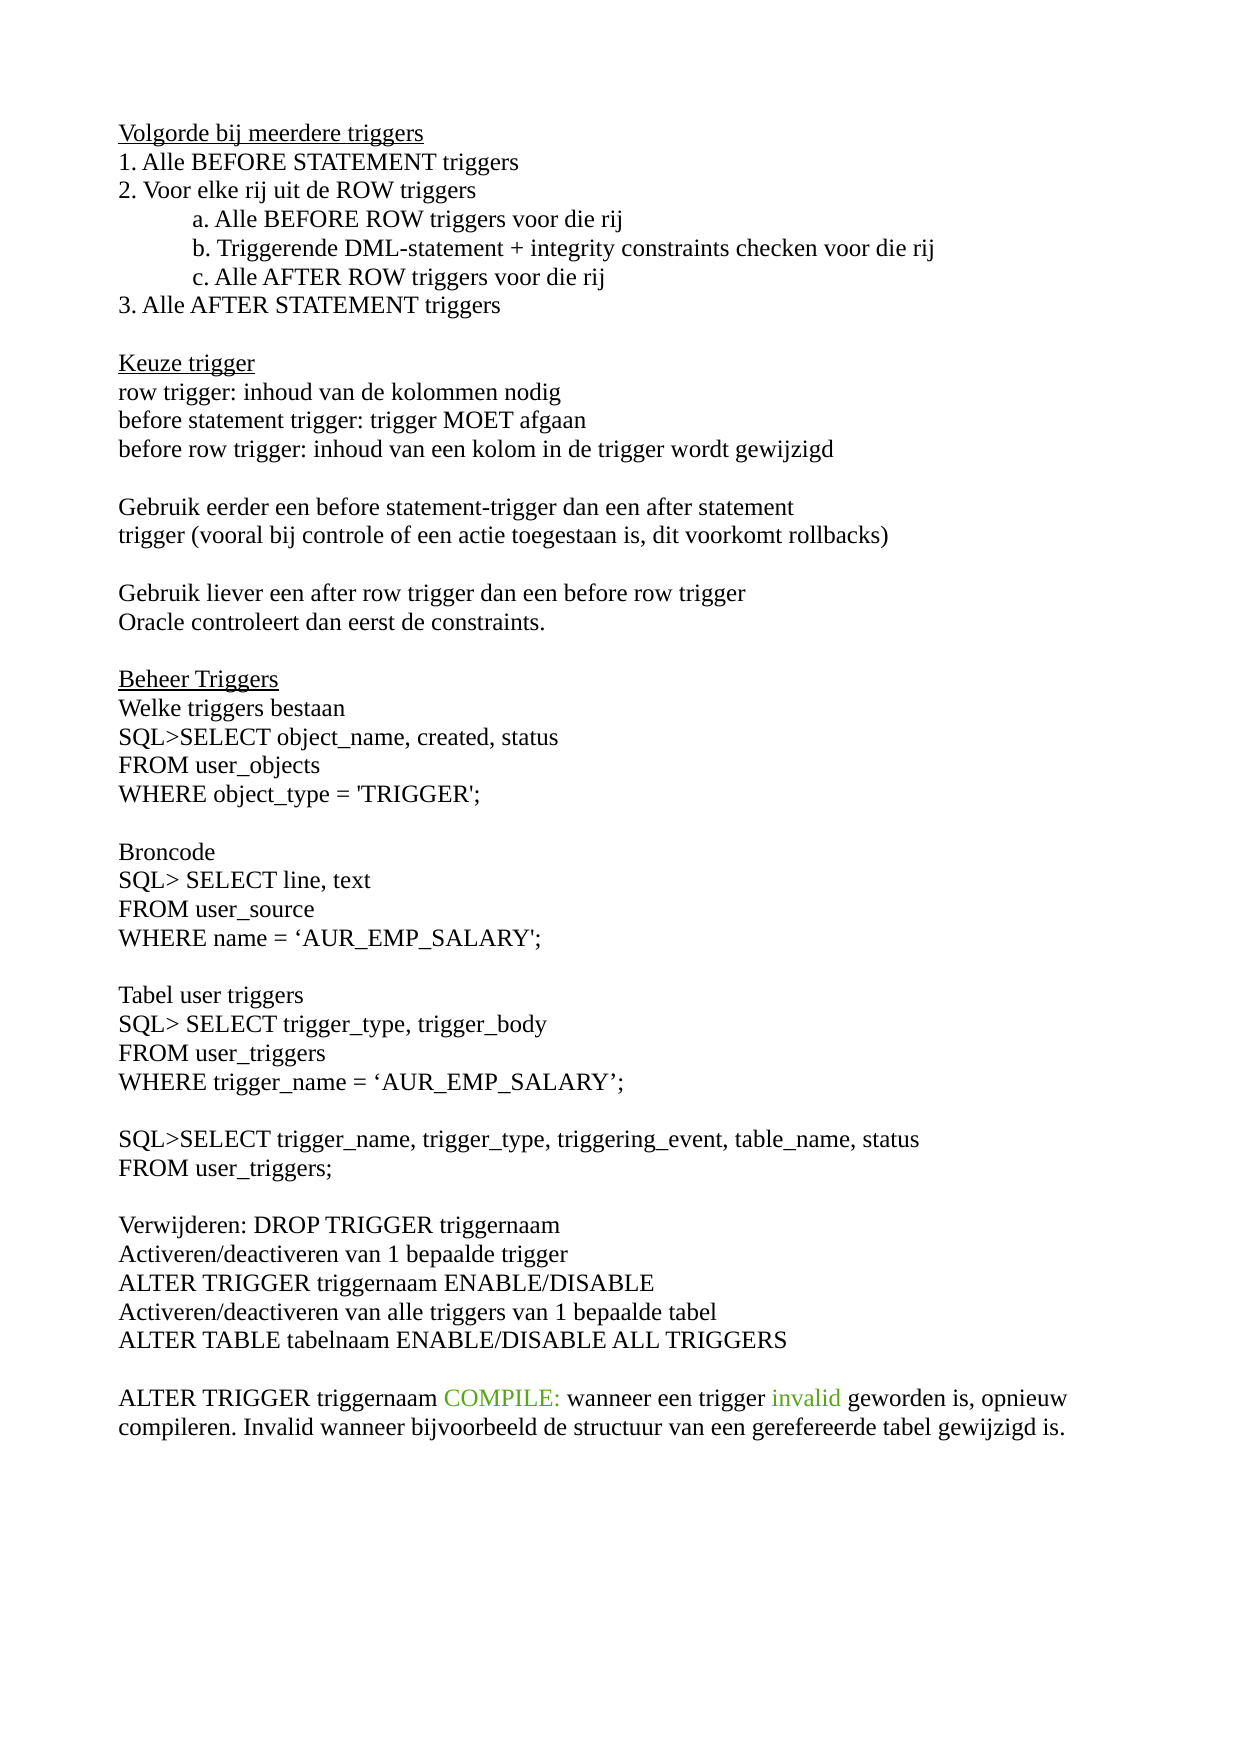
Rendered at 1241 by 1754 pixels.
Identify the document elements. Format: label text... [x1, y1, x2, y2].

text Gebruik eerder een before statement‐trigger dan een after statement trigger (vooral bij controle of een actie toegestaan is, dit voorkomt rollbacks) [118, 463, 1122, 549]
text SQL>SELECT object_name, created, status FROM user_objects WHERE object_type = 'TRIGGER'; [118, 722, 1122, 837]
text Broncode [118, 837, 1122, 866]
text 1. Alle BEFORE STATEMENT triggers 2. Voor elke rij uit de ROW triggers a. Alle BEFORE ROW triggers voor die rij b. Triggerende DML‐statement + integrity constraints checken voor die rij c. Alle AFTER ROW triggers voor die rij 3. Alle AFTER STATEMENT triggers [118, 147, 1122, 319]
text ALTER TRIGGER triggernaam COMPILE: wanneer een trigger invalid geworden is, opnieuw compileren. Invalid wanneer bijvoorbeeld de structuur van een gerefereerde tabel gewijzigd is. [118, 1383, 1122, 1498]
text Volgorde bij meerdere triggers [118, 118, 1122, 147]
text SQL>SELECT trigger_name, trigger_type, triggering_event, table_name, status FROM user_triggers; Verwijderen: DROP TRIGGER triggernaam Activeren/deactiveren van 1 bepaalde trigger ALTER TRIGGER triggernaam ENABLE/DISABLE Activeren/deactiveren van alle triggers van 1 bepaalde tabel ALTER TABLE tabelnaam ENABLE/DISABLE ALL TRIGGERS [118, 1096, 1122, 1383]
text before row trigger: inhoud van een kolom in de trigger wordt gewijzigd [118, 434, 1122, 463]
text Welke triggers bestaan [118, 693, 1122, 722]
text SQL> SELECT trigger_type, trigger_body FROM user_triggers WHERE trigger_name = ‘AUR_EMP_SALARY’; [118, 1009, 1122, 1096]
text Tabel user triggers [118, 981, 1122, 1009]
text Keuze trigger [118, 319, 1122, 377]
text Beheer Triggers [118, 664, 1122, 693]
text SQL> SELECT line, text FROM user_source WHERE name = ‘AUR_EMP_SALARY'; [118, 866, 1122, 981]
text Gebruik liever een after row trigger dan een before row trigger Oracle controleert dan eerst de constraints. [118, 578, 1122, 636]
text row trigger: inhoud van de kolommen nodig before statement trigger: trigger MOET afgaan [118, 377, 1122, 434]
